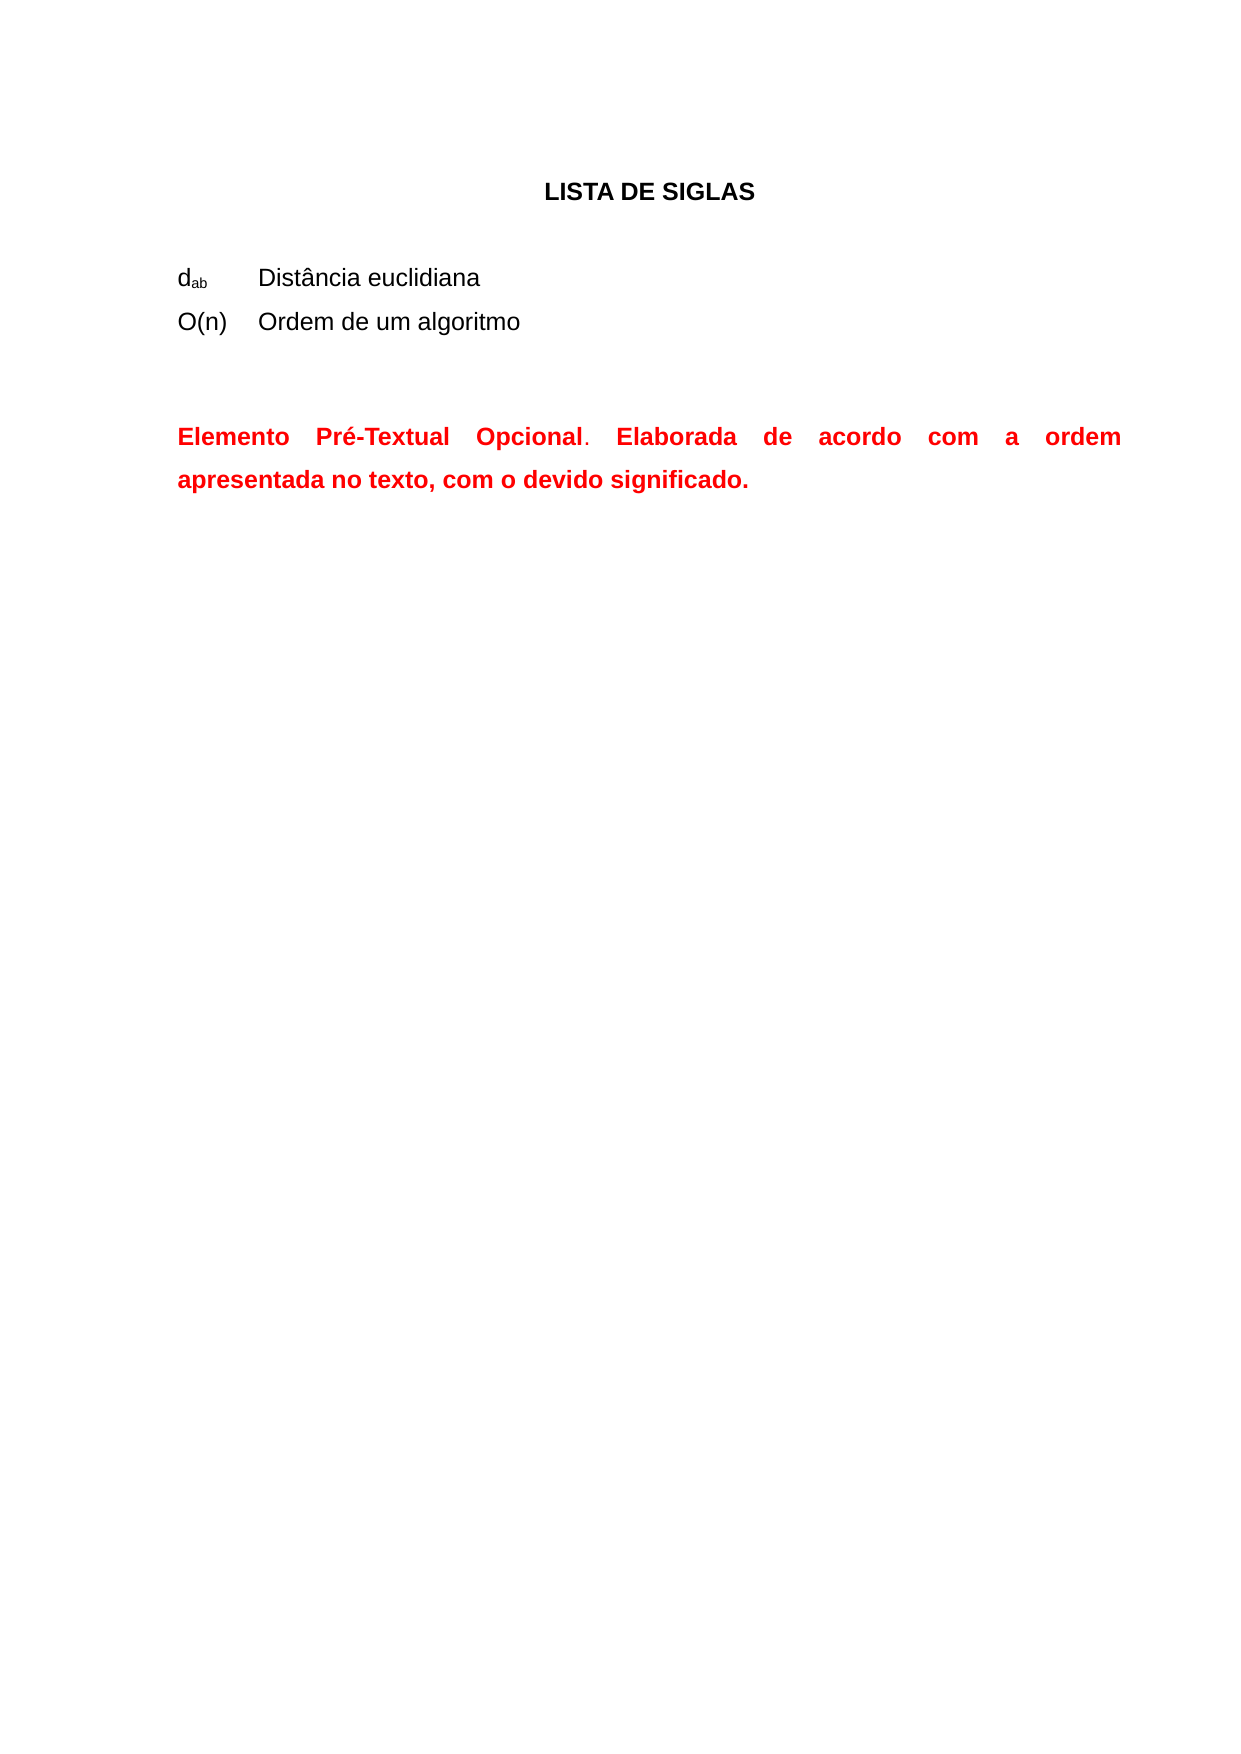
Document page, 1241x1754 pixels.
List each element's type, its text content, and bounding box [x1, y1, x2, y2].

text Elemento Pré-Textual Opcional. Elaborada de acordo com a ordem apresentada no texto, com o devido significado. [177, 422, 1122, 493]
text LISTA DE SIGLAS [177, 177, 1122, 206]
text O(n) Ordem de um algoritmo [177, 307, 1122, 335]
text dab Distância euclidiana [177, 263, 1122, 292]
